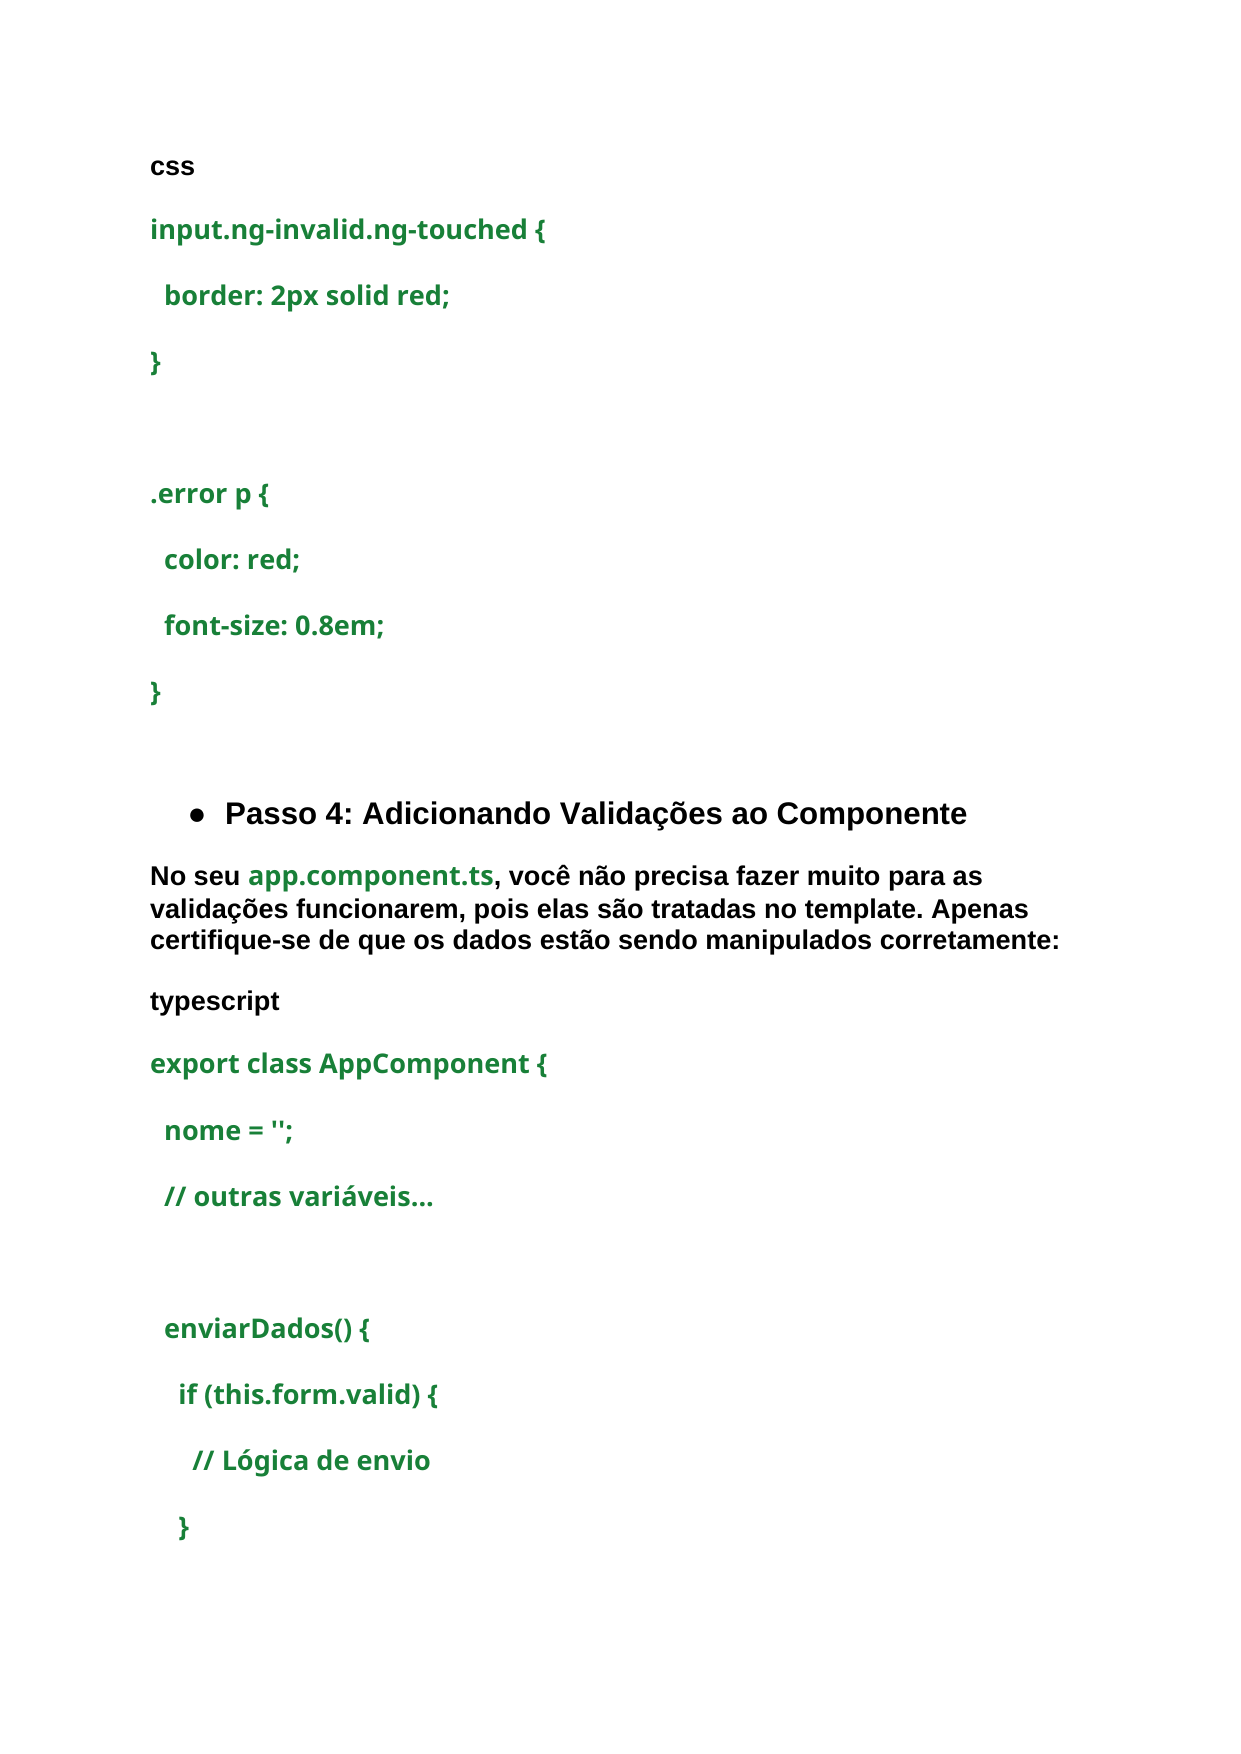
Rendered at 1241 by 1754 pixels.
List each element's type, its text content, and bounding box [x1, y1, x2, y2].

subtitle color: red; [150, 541, 1090, 577]
subtitle nome = ''; [150, 1111, 1090, 1148]
subtitle input.ng-invalid.ng-touched { [150, 210, 1090, 247]
subtitle if (this.form.valid) { [150, 1375, 1090, 1412]
subtitle typescript [150, 984, 1090, 1016]
subtitle } [150, 342, 1090, 379]
subtitle border: 2px solid red; [150, 276, 1090, 313]
subtitle // Lógica de envio [150, 1441, 1090, 1478]
subtitle } [150, 673, 1090, 709]
subtitle export class AppComponent { [150, 1045, 1090, 1082]
subtitle .error p { [150, 474, 1090, 511]
subtitle } [150, 1507, 1090, 1544]
subtitle css [150, 150, 1090, 181]
subtitle font-size: 0.8em; [150, 607, 1090, 643]
subtitle No seu app.component.ts, você não precisa fazer muito para as validações funcionarem, pois elas são tratadas no template. Apenas certifique-se de que os dados estão sendo manipulados corretamente: [150, 856, 1090, 955]
subtitle // outras variáveis... [150, 1177, 1090, 1214]
subtitle enviarDados() { [150, 1309, 1090, 1346]
subtitle Passo 4: Adicionando Validações ao Componente [187, 795, 1090, 831]
